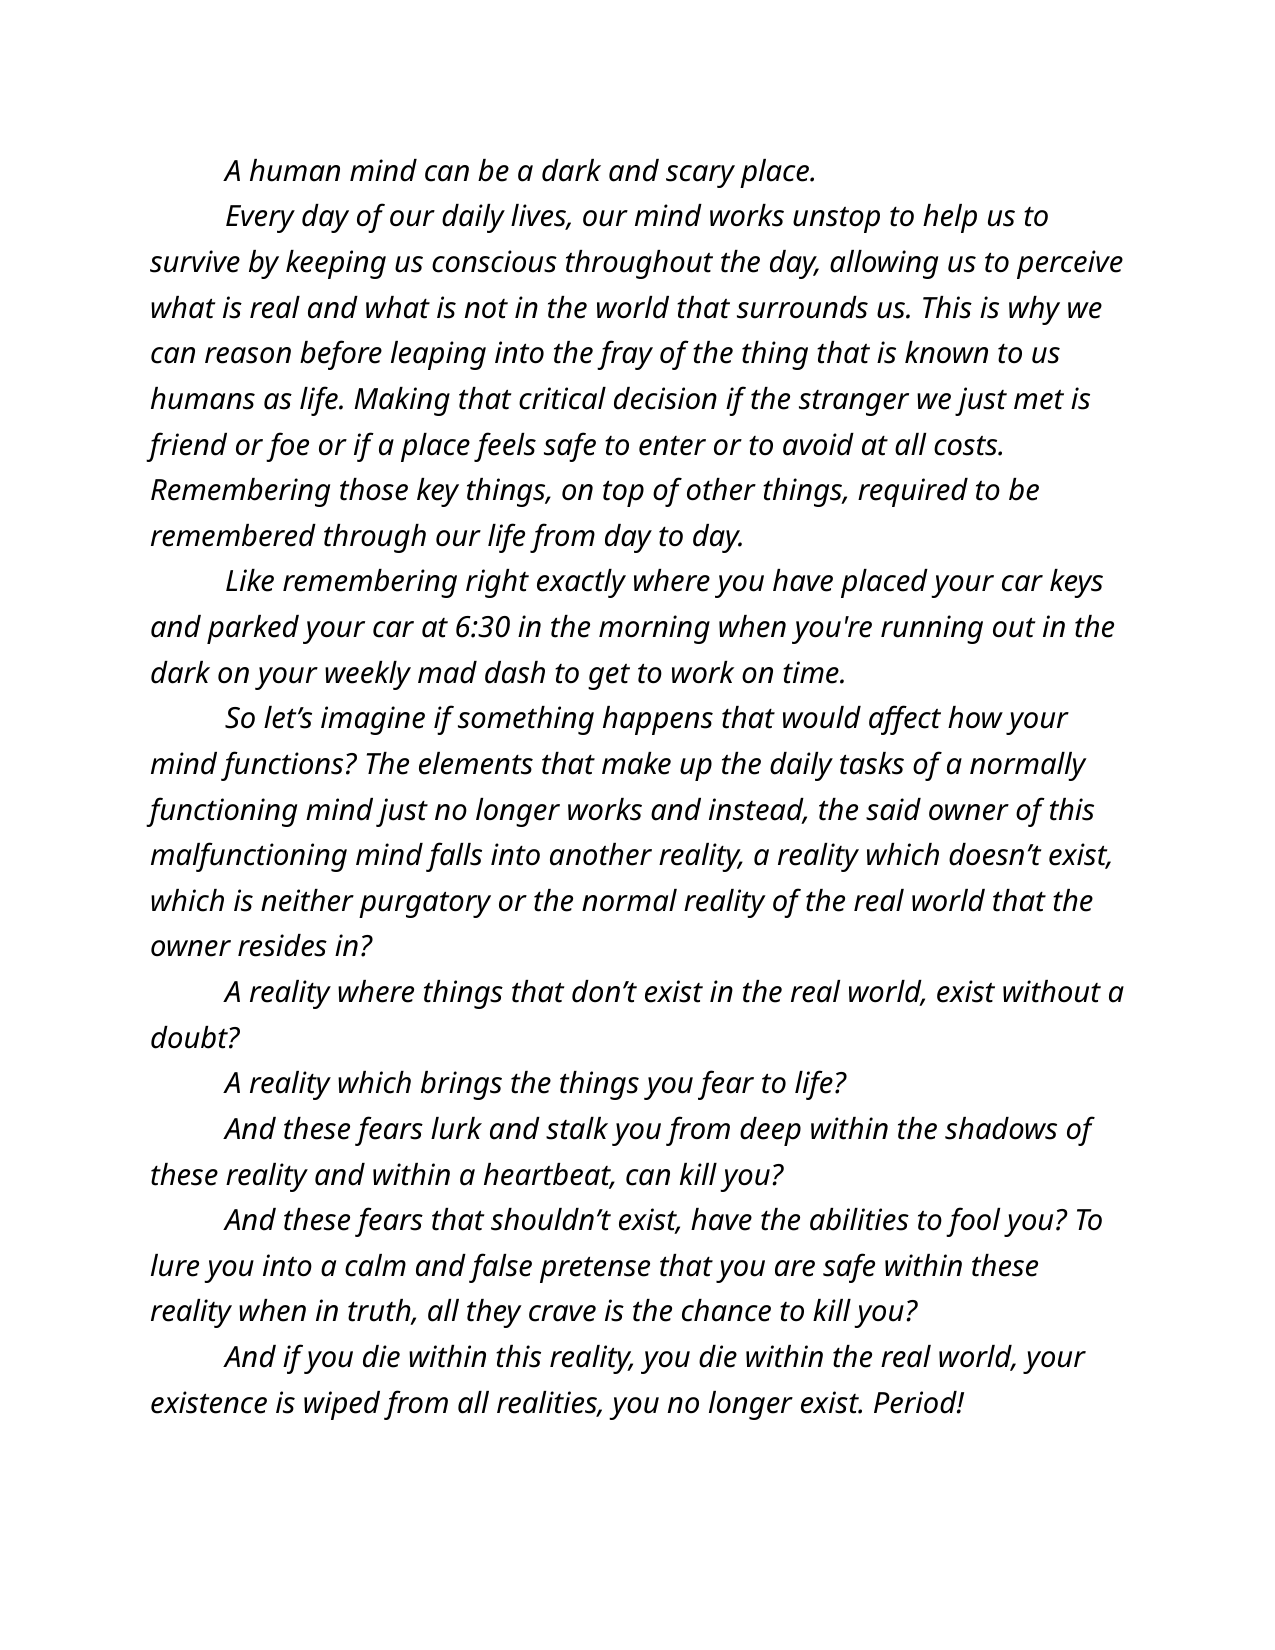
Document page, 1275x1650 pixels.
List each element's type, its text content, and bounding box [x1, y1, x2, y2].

text A reality where things that don’t exist in the real world, exist without a doubt? [150, 971, 1125, 1057]
text Like remembering right exactly where you have placed your car keys and parked your car at 6:30 in the morning when you're running out in the dark on your weekly mad dash to get to work on time. [150, 561, 1125, 692]
text And if you die within this reality, you die within the real world, your existence is wiped from all realities, you no longer exist. Period! [150, 1336, 1125, 1422]
text Every day of our daily lives, our mind works unstop to help us to survive by keeping us conscious throughout the day, allowing us to perceive what is real and what is not in the world that surrounds us. This is why we can reason before leaping into the fray of the thing that is known to us humans as life. Making that critical decision if the stranger we just met is friend or foe or if a place feels safe to enter or to avoid at all costs. Remembering those key things, on top of other things, required to be remembered through our life from day to day. [150, 196, 1125, 555]
text A reality which brings the things you fear to life? [150, 1062, 1125, 1102]
text A human mind can be a dark and scary place. [150, 150, 1125, 190]
text So let’s imagine if something happens that would affect how your mind functions? The elements that make up the daily tasks of a normally functioning mind just no longer works and instead, the said owner of this malfunctioning mind falls into another reality, a reality which doesn’t exist, which is neither purgatory or the normal reality of the real world that the owner resides in? [150, 697, 1125, 965]
text And these fears lurk and stalk you from deep within the shadows of these reality and within a heartbeat, can kill you? [150, 1108, 1125, 1193]
text And these fears that shouldn’t exist, have the abilities to fool you? To lure you into a calm and false pretense that you are safe within these reality when in truth, all they crave is the chance to kill you? [150, 1199, 1125, 1330]
